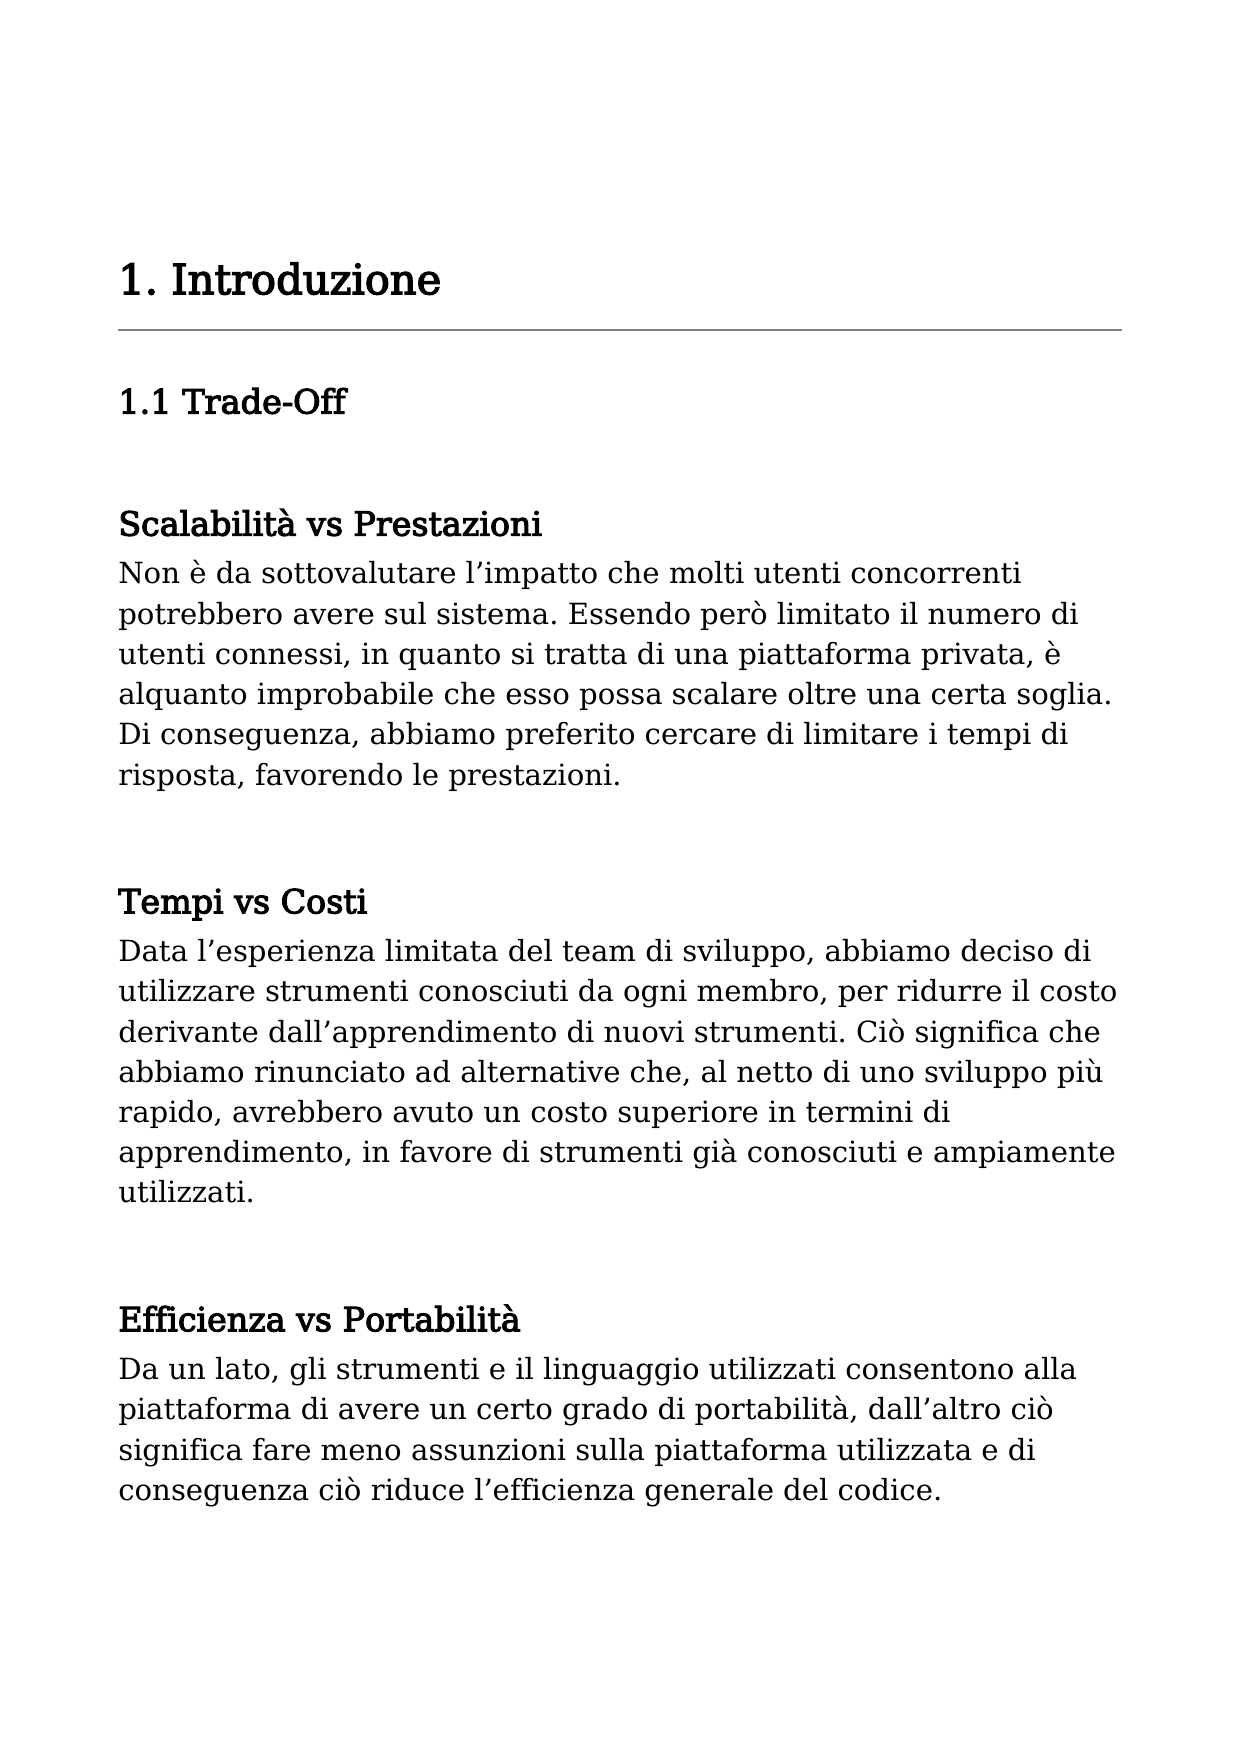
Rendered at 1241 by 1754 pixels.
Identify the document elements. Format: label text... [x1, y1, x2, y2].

subtitle 1. Introduzione [118, 253, 1122, 303]
subtitle Tempi vs Costi [118, 880, 1122, 920]
text Data l’esperienza limitata del team di sviluppo, abbiamo deciso di utilizzare strumenti conosciuti da ogni membro, per ridurre il costo derivante dall’apprendimento di nuovi strumenti. Ciò significa che abbiamo rinunciato ad alternative che, al netto di uno sviluppo più rapido, avrebbero avuto un costo superiore in termini di apprendimento, in favore di strumenti già conosciuti e ampiamente utilizzati. [118, 933, 1122, 1209]
subtitle Efficienza vs Portabilità [118, 1298, 1122, 1338]
subtitle Scalabilità vs Prestazioni [118, 502, 1122, 542]
text Da un lato, gli strumenti e il linguaggio utilizzati consentono alla piattaforma di avere un certo grado di portabilità, dall’altro ciò significa fare meno assunzioni sulla piattaforma utilizzata e di conseguenza ciò riduce l’efficienza generale del codice. [118, 1351, 1122, 1506]
text Non è da sottovalutare l’impatto che molti utenti concorrenti potrebbero avere sul sistema. Essendo però limitato il numero di utenti connessi, in quanto si tratta di una piattaforma privata, è alquanto improbabile che esso possa scalare oltre una certa soglia. Di conseguenza, abbiamo preferito cercare di limitare i tempi di risposta, favorendo le prestazioni. [118, 555, 1122, 791]
subtitle 1.1 Trade-Off [118, 380, 1122, 421]
